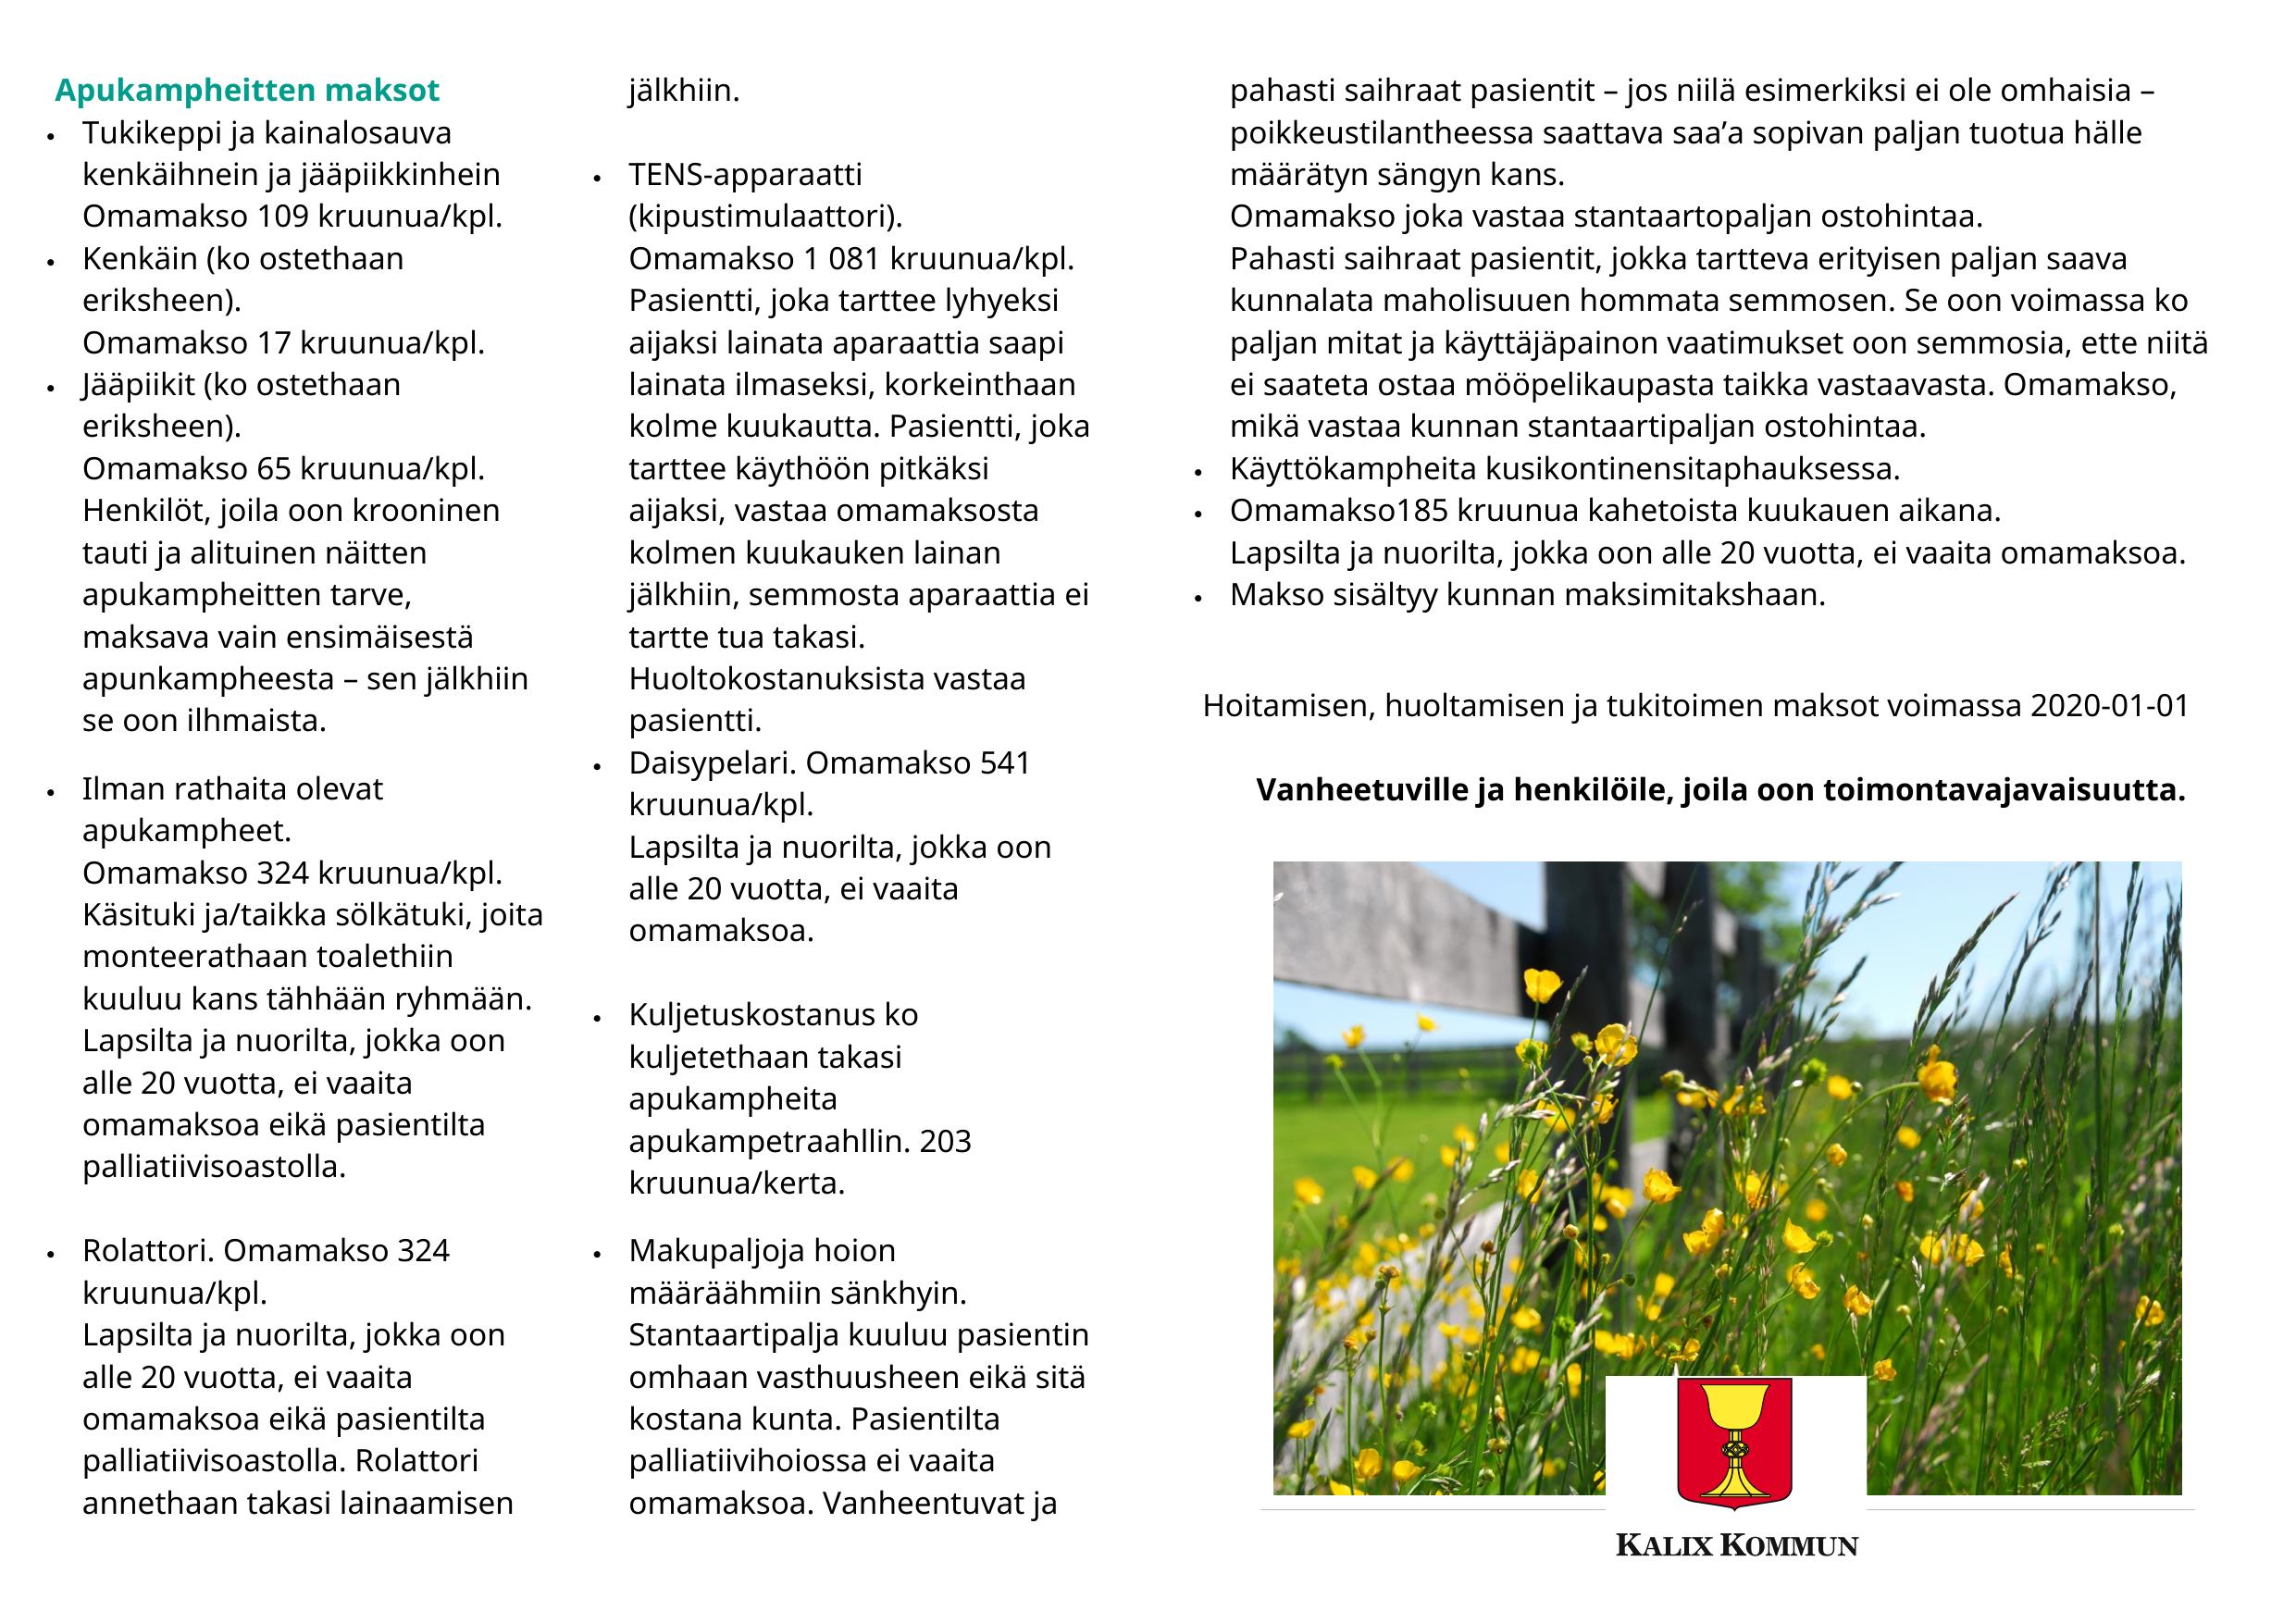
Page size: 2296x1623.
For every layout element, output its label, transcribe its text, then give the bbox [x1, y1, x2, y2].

list Kenkäin (ko ostethaan eriksheen). Omamakso 17 kruunua/kpl. [47, 237, 547, 363]
list pahasti saihraat pasientit – jos niilä esimerkiksi ei ole omhaisia – poikkeustilantheessa saattava saa’a sopivan paljan tuotua hälle määrätyn sängyn kans. Omamakso joka vastaa stantaartopaljan ostohintaa. Pahasti saihraat pasientit, jokka tartteva erityisen paljan saava kunnalata maholisuuen hommata semmosen. Se oon voimassa ko paljan mitat ja käyttäjäpainon vaatimukset oon semmosia, ette niitä ei saateta ostaa mööpelikaupasta taikka vastaavasta. Omamakso, mikä vastaa kunnan stantaartipaljan ostohintaa. [1195, 68, 2240, 447]
list Makso sisältyy kunnan maksimitakshaan. [1195, 573, 2240, 614]
picture [1273, 861, 2182, 1557]
list Kuljetuskostanus ko kuljetethaan takasi apukampheita apukampetraahllin. 203 kruunua/kerta. [594, 993, 1093, 1229]
list Rolattori. Omamakso 324 kruunua/kpl. Lapsilta ja nuorilta, jokka oon alle 20 vuotta, ei vaaita omamaksoa eikä pasientilta palliatiivisoastolla. Rolattori annethaan takasi lainaamisen [47, 1229, 547, 1523]
list Makupaljoja hoion määräähmiin sänkhyin. Stantaartipalja kuuluu pasientin omhaan vasthuusheen eikä sitä kostana kunta. Pasientilta palliatiivihoiossa ei vaaita omamaksoa. Vanheentuvat ja [594, 1229, 1093, 1523]
list TENS-apparaatti (kipustimulaattori). Omamakso 1 081 kruunua/kpl. Pasientti, joka tarttee lyhyeksi aijaksi lainata aparaattia saapi lainata ilmaseksi, korkeinthaan kolme kuukautta. Pasientti, joka tarttee käythöön pitkäksi aijaksi, vastaa omamaksosta kolmen kuukauken lainan jälkhiin, semmosta aparaattia ei tartte tua takasi. Huoltokostanuksista vastaa pasientti. [594, 153, 1093, 741]
list Omamakso185 kruunua kahetoista kuukauen aikana. Lapsilta ja nuorilta, jokka oon alle 20 vuotta, ei vaaita omamaksoa. [1195, 489, 2240, 573]
list Daisypelari. Omamakso 541 kruunua/kpl. Lapsilta ja nuorilta, jokka oon alle 20 vuotta, ei vaaita omamaksoa. [594, 741, 1093, 951]
text Hoitamisen, huoltamisen ja tukitoimen maksot voimassa 2020-01-01 [1202, 684, 2240, 768]
list Jääpiikit (ko ostethaan eriksheen). Omamakso 65 kruunua/kpl. Henkilöt, joila oon krooninen tauti ja alituinen näitten apukampheitten tarve, maksava vain ensimäisestä apunkampheesta – sen jälkhiin se oon ilhmaista. [47, 363, 547, 766]
list Ilman rathaita olevat apukampheet. Omamakso 324 kruunua/kpl. Käsituki ja/taikka sölkätuki, joita monteerathaan toalethiin kuuluu kans tähhään ryhmään. Lapsilta ja nuorilta, jokka oon alle 20 vuotta, ei vaaita omamaksoa eikä pasientilta palliatiivisoastolla. [47, 766, 547, 1229]
list jälkhiin. [594, 68, 1093, 153]
text Vanheetuville ja henkilöile, joila oon toimontavajavaisuutta. [1202, 768, 2240, 810]
subtitle Apukampheitten maksot [55, 68, 547, 110]
list Käyttökampheita kusikontinensitaphauksessa. [1195, 447, 2240, 489]
list Tukikeppi ja kainalosauva kenkäihnein ja jääpiikkinhein Omamakso 109 kruunua/kpl. [47, 110, 547, 237]
